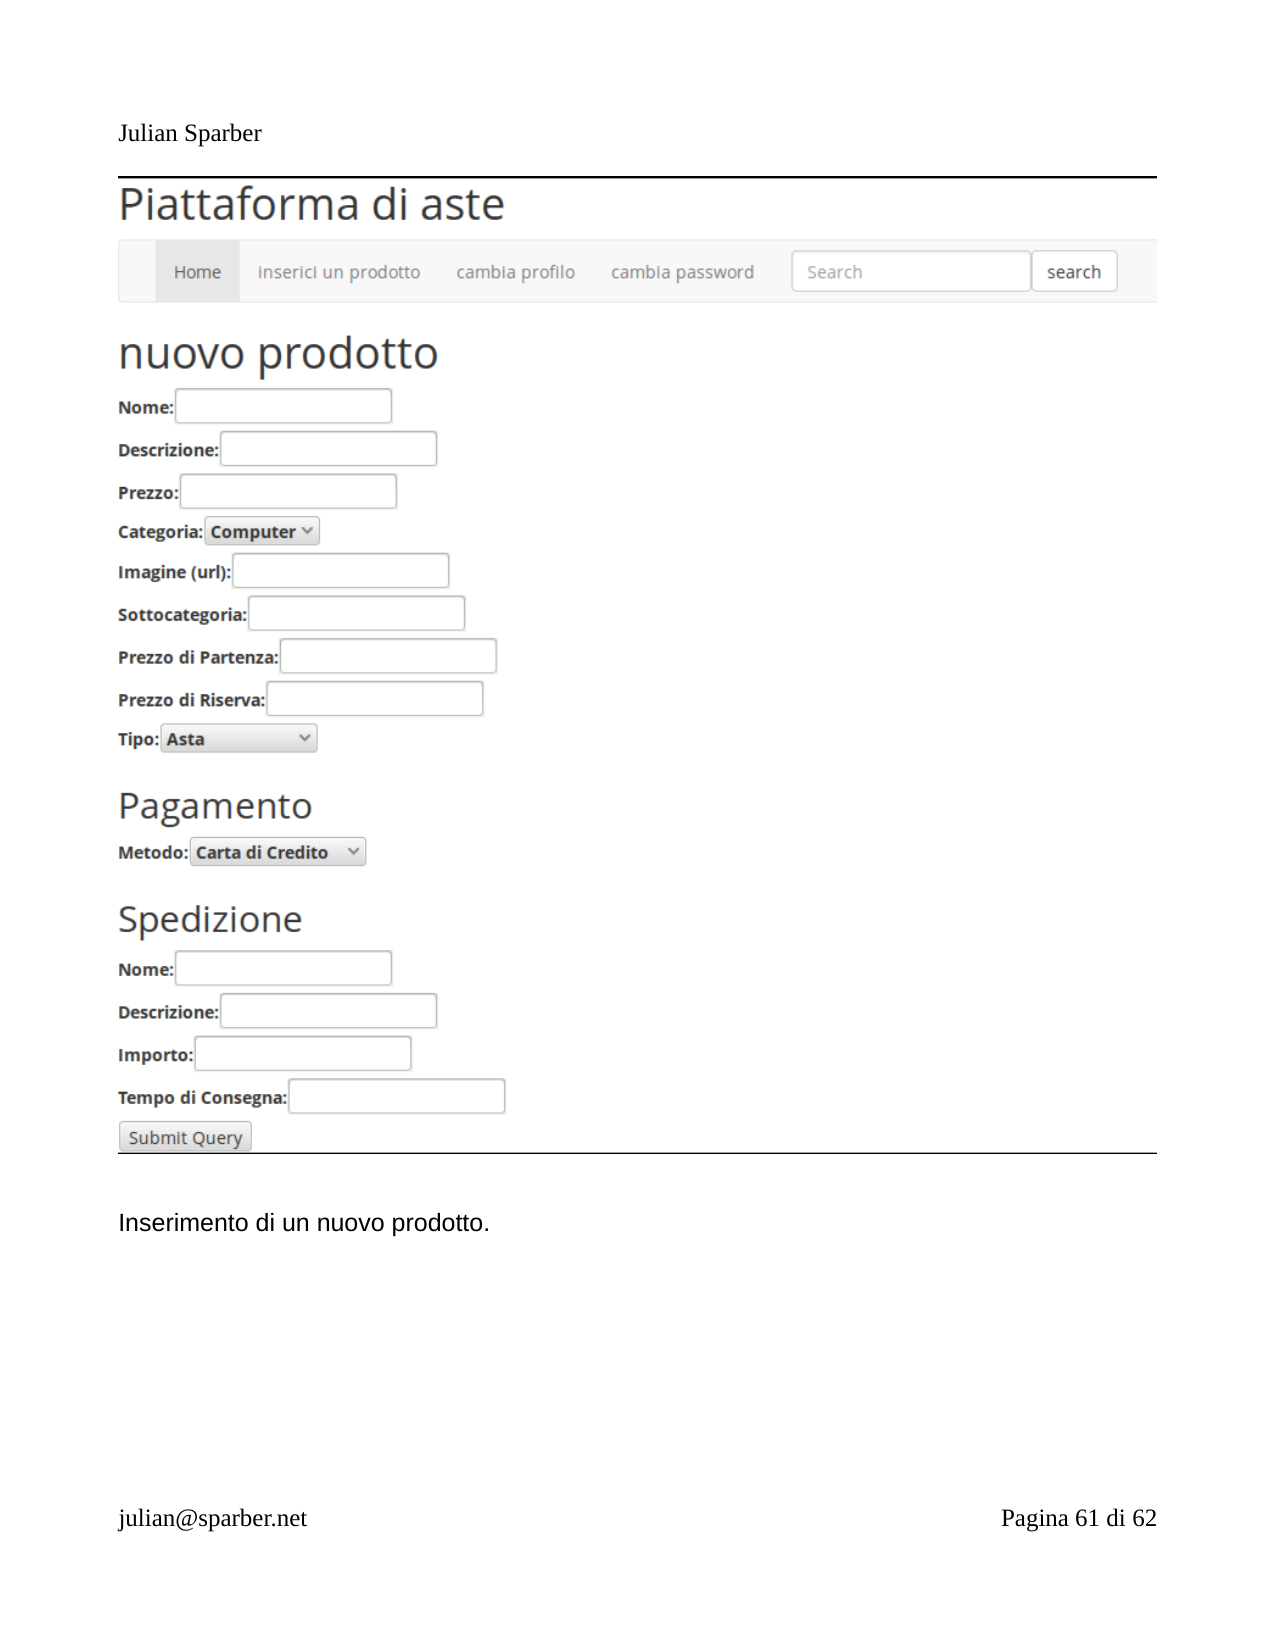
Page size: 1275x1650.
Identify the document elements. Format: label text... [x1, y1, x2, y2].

text Inserimento di un nuovo prodotto. [118, 1208, 1157, 1237]
picture [118, 176, 1157, 1154]
